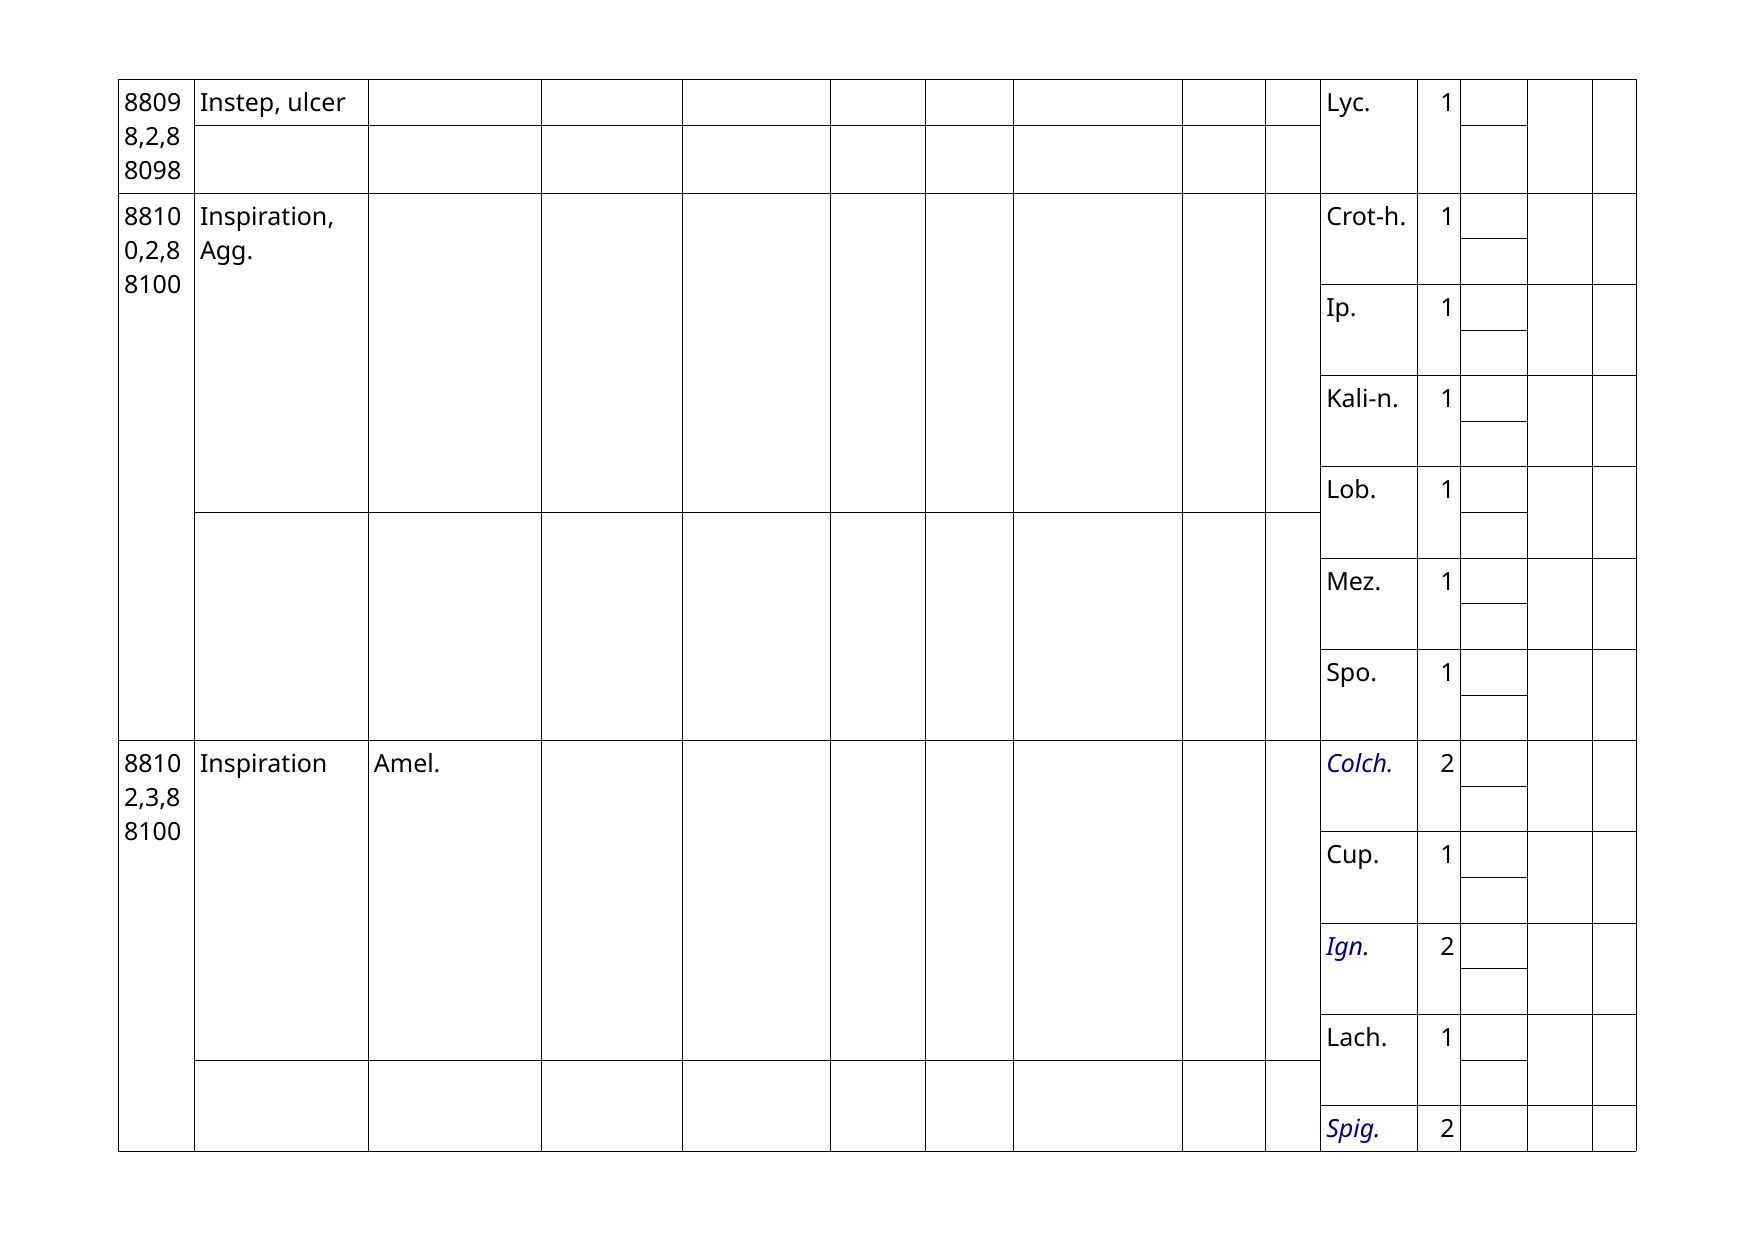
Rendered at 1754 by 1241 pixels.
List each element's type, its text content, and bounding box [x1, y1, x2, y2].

table_cell [1183, 194, 1265, 512]
table_cell 2 [1418, 924, 1460, 1014]
table_cell Instep, ulcer [195, 80, 368, 124]
table_cell [1461, 924, 1527, 968]
table_cell [1461, 1106, 1527, 1151]
table_cell [1461, 696, 1527, 740]
table_cell [1014, 80, 1182, 124]
table_cell [1593, 832, 1636, 923]
table_cell [542, 194, 682, 512]
table_cell [369, 513, 541, 740]
table_cell [1593, 285, 1636, 375]
table_cell 88100,2,88100 [119, 194, 194, 740]
table_cell [1528, 194, 1592, 284]
table_cell 1 [1418, 650, 1460, 740]
table_cell [1461, 559, 1527, 603]
table_cell 1 [1418, 80, 1460, 193]
table_cell Kali-n. [1321, 376, 1417, 466]
table_cell [369, 1061, 541, 1151]
table_cell [1461, 1061, 1527, 1105]
table_cell [1528, 650, 1592, 740]
table_cell [1528, 924, 1592, 1014]
table_cell [1593, 1106, 1636, 1151]
table_cell [1183, 741, 1265, 1059]
table_cell [926, 194, 1013, 512]
table_cell [542, 126, 682, 193]
table_cell [1528, 741, 1592, 831]
table_cell [831, 194, 925, 512]
table_cell [1461, 741, 1527, 786]
table_cell Lyc. [1321, 80, 1417, 193]
table_cell [1461, 285, 1527, 329]
table_cell [683, 126, 830, 193]
table_cell [1183, 126, 1265, 193]
table_cell [1461, 513, 1527, 558]
table_cell [1183, 1061, 1265, 1151]
table_cell [1461, 467, 1527, 512]
table_cell [926, 80, 1013, 124]
table_cell [1461, 126, 1527, 193]
table_cell [926, 513, 1013, 740]
table_cell [1183, 513, 1265, 740]
table_cell [1528, 1015, 1592, 1105]
table_cell [1266, 80, 1320, 124]
table_cell 1 [1418, 467, 1460, 558]
table_cell [1461, 1015, 1527, 1059]
table_cell Inspiration, Agg. [195, 194, 368, 512]
table_cell [1266, 194, 1320, 512]
table_cell [1593, 1015, 1636, 1105]
table_cell [1014, 126, 1182, 193]
table_cell [1461, 604, 1527, 649]
table_cell 2 [1418, 1106, 1460, 1151]
table_cell [542, 513, 682, 740]
table_cell [1593, 194, 1636, 284]
table_cell 88098,2,88098 [119, 80, 194, 193]
table_cell Spo. [1321, 650, 1417, 740]
table_cell [1593, 376, 1636, 466]
table_cell Mez. [1321, 559, 1417, 649]
table_cell Colch. [1321, 741, 1417, 831]
table_cell [369, 194, 541, 512]
table_cell [1266, 741, 1320, 1059]
table_cell [1461, 787, 1527, 831]
table_cell [1528, 559, 1592, 649]
table_cell [1014, 1061, 1182, 1151]
table_cell [1593, 650, 1636, 740]
table_cell [1461, 194, 1527, 238]
table_cell 88102,3,88100 [119, 741, 194, 1151]
table_cell [683, 513, 830, 740]
table_cell [195, 126, 368, 193]
table_cell [1528, 285, 1592, 375]
table_cell Lach. [1321, 1015, 1417, 1105]
table_cell [1183, 80, 1265, 124]
table_cell [1528, 467, 1592, 558]
table_cell [831, 80, 925, 124]
table_cell [1266, 513, 1320, 740]
table_cell [1266, 126, 1320, 193]
table_cell [1593, 80, 1636, 193]
table_cell 2 [1418, 741, 1460, 831]
table_cell [1461, 239, 1527, 284]
table_cell 1 [1418, 376, 1460, 466]
table_cell [542, 1061, 682, 1151]
table_cell Ign. [1321, 924, 1417, 1014]
table_cell Ip. [1321, 285, 1417, 375]
table_cell Crot-h. [1321, 194, 1417, 284]
table_cell [683, 80, 830, 124]
table_cell Lob. [1321, 467, 1417, 558]
table_cell 1 [1418, 832, 1460, 923]
table_cell [831, 1061, 925, 1151]
table_cell [1266, 1061, 1320, 1151]
table_cell [1461, 650, 1527, 694]
table_cell [683, 741, 830, 1059]
table_cell [683, 194, 830, 512]
table_cell [831, 513, 925, 740]
table_cell [926, 1061, 1013, 1151]
table_cell [683, 1061, 830, 1151]
table_cell [369, 80, 541, 124]
table_cell [1014, 194, 1182, 512]
table_cell [542, 741, 682, 1059]
table_cell [1014, 741, 1182, 1059]
table_cell [1528, 80, 1592, 193]
table_cell Spig. [1321, 1106, 1417, 1151]
table_cell Amel. [369, 741, 541, 1059]
table_cell 1 [1418, 559, 1460, 649]
table_cell [926, 126, 1013, 193]
table_cell [1593, 741, 1636, 831]
table_cell 1 [1418, 285, 1460, 375]
table_cell [1461, 832, 1527, 877]
table_cell [369, 126, 541, 193]
table_cell [1014, 513, 1182, 740]
table_cell [1461, 80, 1527, 124]
table_cell [195, 1061, 368, 1151]
table_cell [1528, 1106, 1592, 1151]
table_cell [1461, 422, 1527, 466]
table_cell [1461, 376, 1527, 421]
table_cell [1528, 832, 1592, 923]
table_cell [542, 80, 682, 124]
table_cell Inspiration [195, 741, 368, 1059]
table_cell [926, 741, 1013, 1059]
table_cell 1 [1418, 194, 1460, 284]
table_cell [1528, 376, 1592, 466]
table_cell [831, 126, 925, 193]
table_cell [1461, 331, 1527, 375]
table_cell [831, 741, 925, 1059]
table_cell [195, 513, 368, 740]
table_cell [1461, 878, 1527, 923]
table_cell [1461, 969, 1527, 1014]
table_cell [1593, 924, 1636, 1014]
table_cell [1593, 559, 1636, 649]
table_cell Cup. [1321, 832, 1417, 923]
table_cell [1593, 467, 1636, 558]
table_cell 1 [1418, 1015, 1460, 1105]
